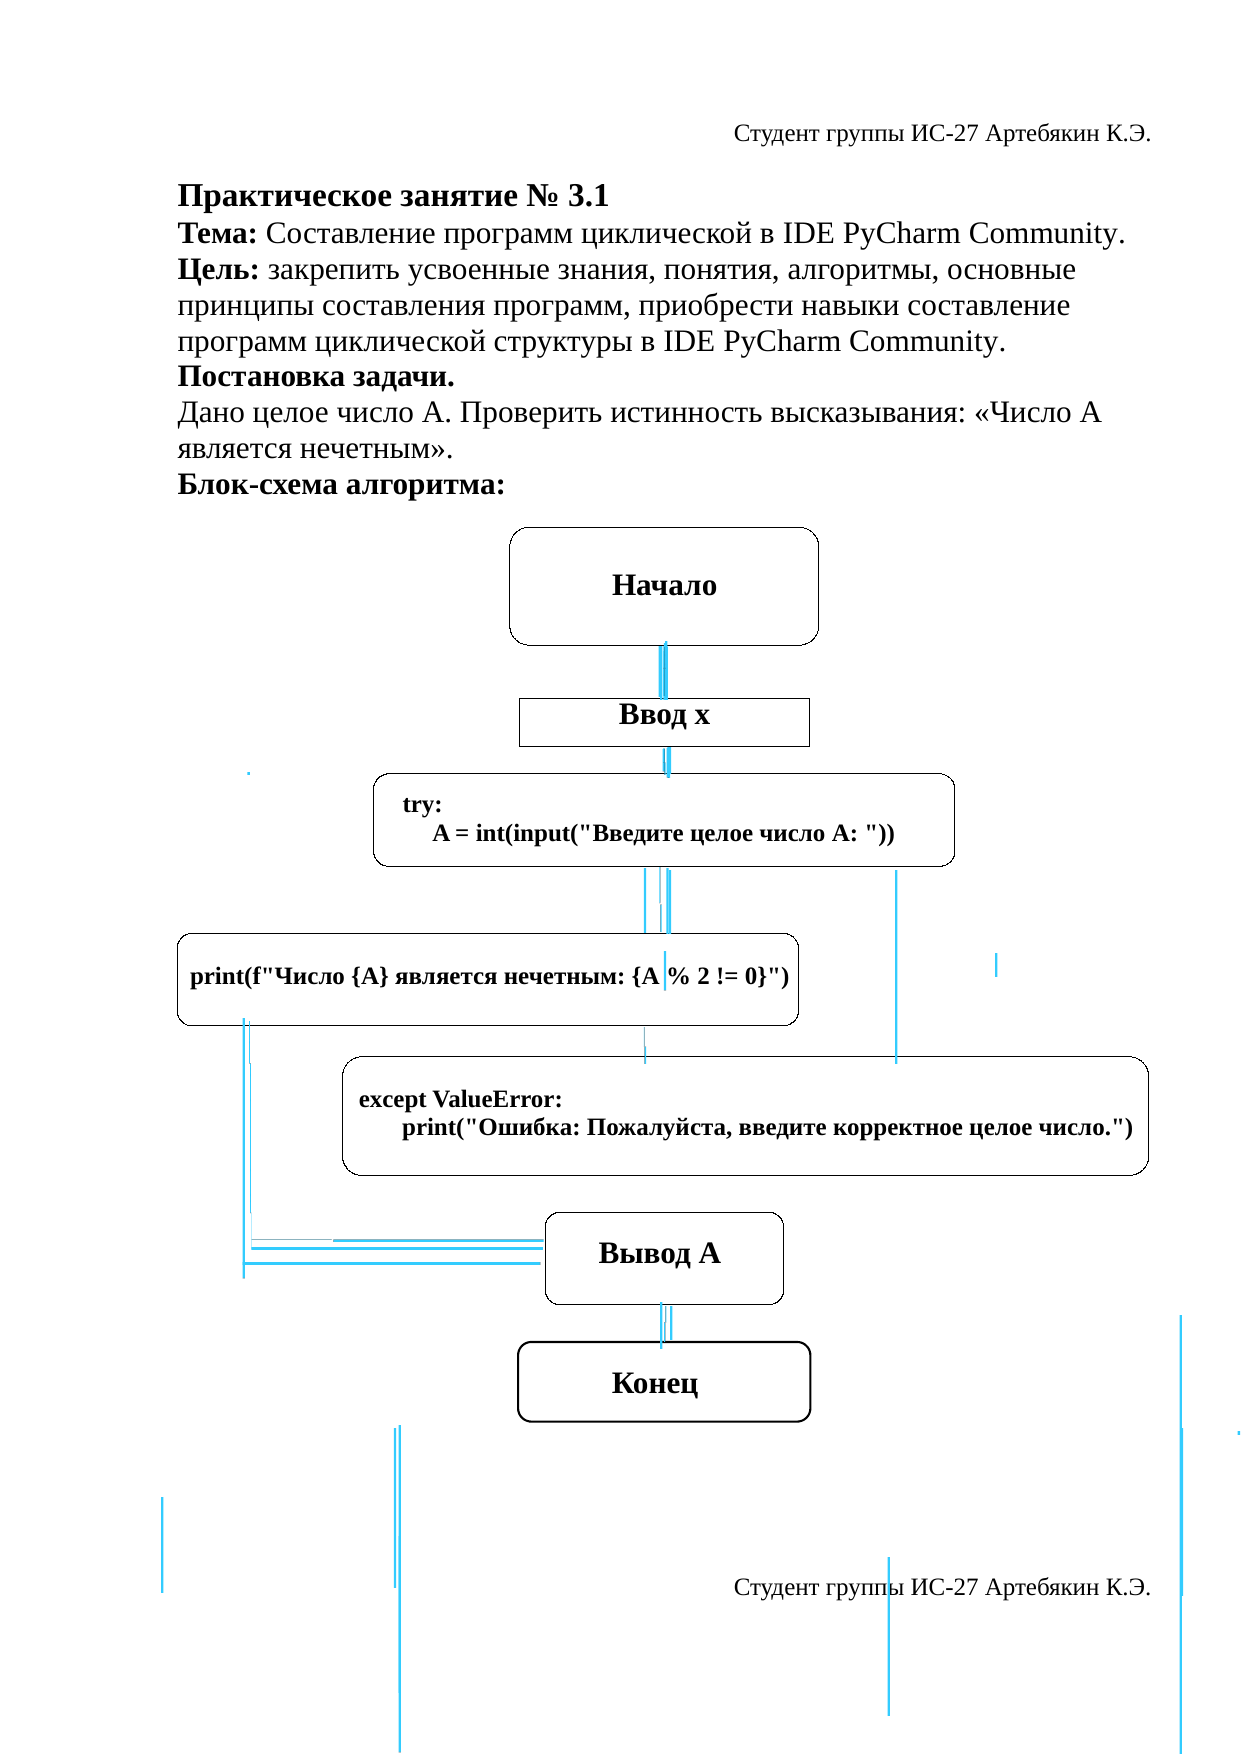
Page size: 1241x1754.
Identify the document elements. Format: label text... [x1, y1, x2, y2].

text [955, 789, 1152, 846]
text % 2 != 0}") [667, 961, 798, 990]
text [177, 1364, 517, 1400]
text [819, 566, 1152, 602]
text [177, 566, 509, 602]
text [177, 1084, 242, 1112]
text Практическое занятие № 3.1 [177, 176, 1152, 214]
text Цель: закрепить усвоенные знания, понятия, алгоритмы, основные принципы составления программ, приобрести навыки составление программ циклической структуры в IDE PyCharm Community. [177, 250, 1152, 358]
text Студент группы ИС-27 Артебякин К.Э. [177, 1572, 398, 1601]
text Ввод x [177, 696, 660, 731]
text Тема: Составление программ циклической в IDE PyCharm Community. [177, 214, 1152, 250]
text try: A = int(input("Введите целое число A: ")) [374, 789, 954, 846]
text [251, 1112, 342, 1141]
text [898, 961, 1152, 990]
text Дано целое число A. Проверить истинность высказывания: «Число A является нечетным». [177, 394, 1152, 466]
text Ввод x [520, 699, 809, 731]
text [784, 1234, 1152, 1271]
text print(f"Число {A} является нечетным: {A [178, 961, 663, 990]
text Начало [510, 566, 818, 602]
text Студент группы ИС-27 Артебякин К.Э. [177, 118, 1152, 147]
text [177, 1112, 242, 1141]
text [177, 789, 373, 846]
text print("Ошибка: Пожалуйста, введите корректное целое число.") [343, 1112, 1148, 1141]
text [245, 1234, 545, 1271]
text Блок-схема алгоритма: [177, 466, 1152, 501]
text [177, 1234, 242, 1271]
text Студент группы ИС-27 Артебякин К.Э. [401, 1572, 887, 1601]
text Постановка задачи. [177, 358, 1152, 394]
text [251, 1084, 342, 1112]
text [812, 1364, 1152, 1400]
text except ValueError: [343, 1084, 1148, 1112]
text Вывод А [546, 1234, 783, 1271]
text Конец [520, 1364, 809, 1400]
text [799, 961, 895, 990]
text Студент группы ИС-27 Артебякин К.Э. [890, 1572, 1152, 1601]
text Ввод x [668, 696, 1152, 731]
